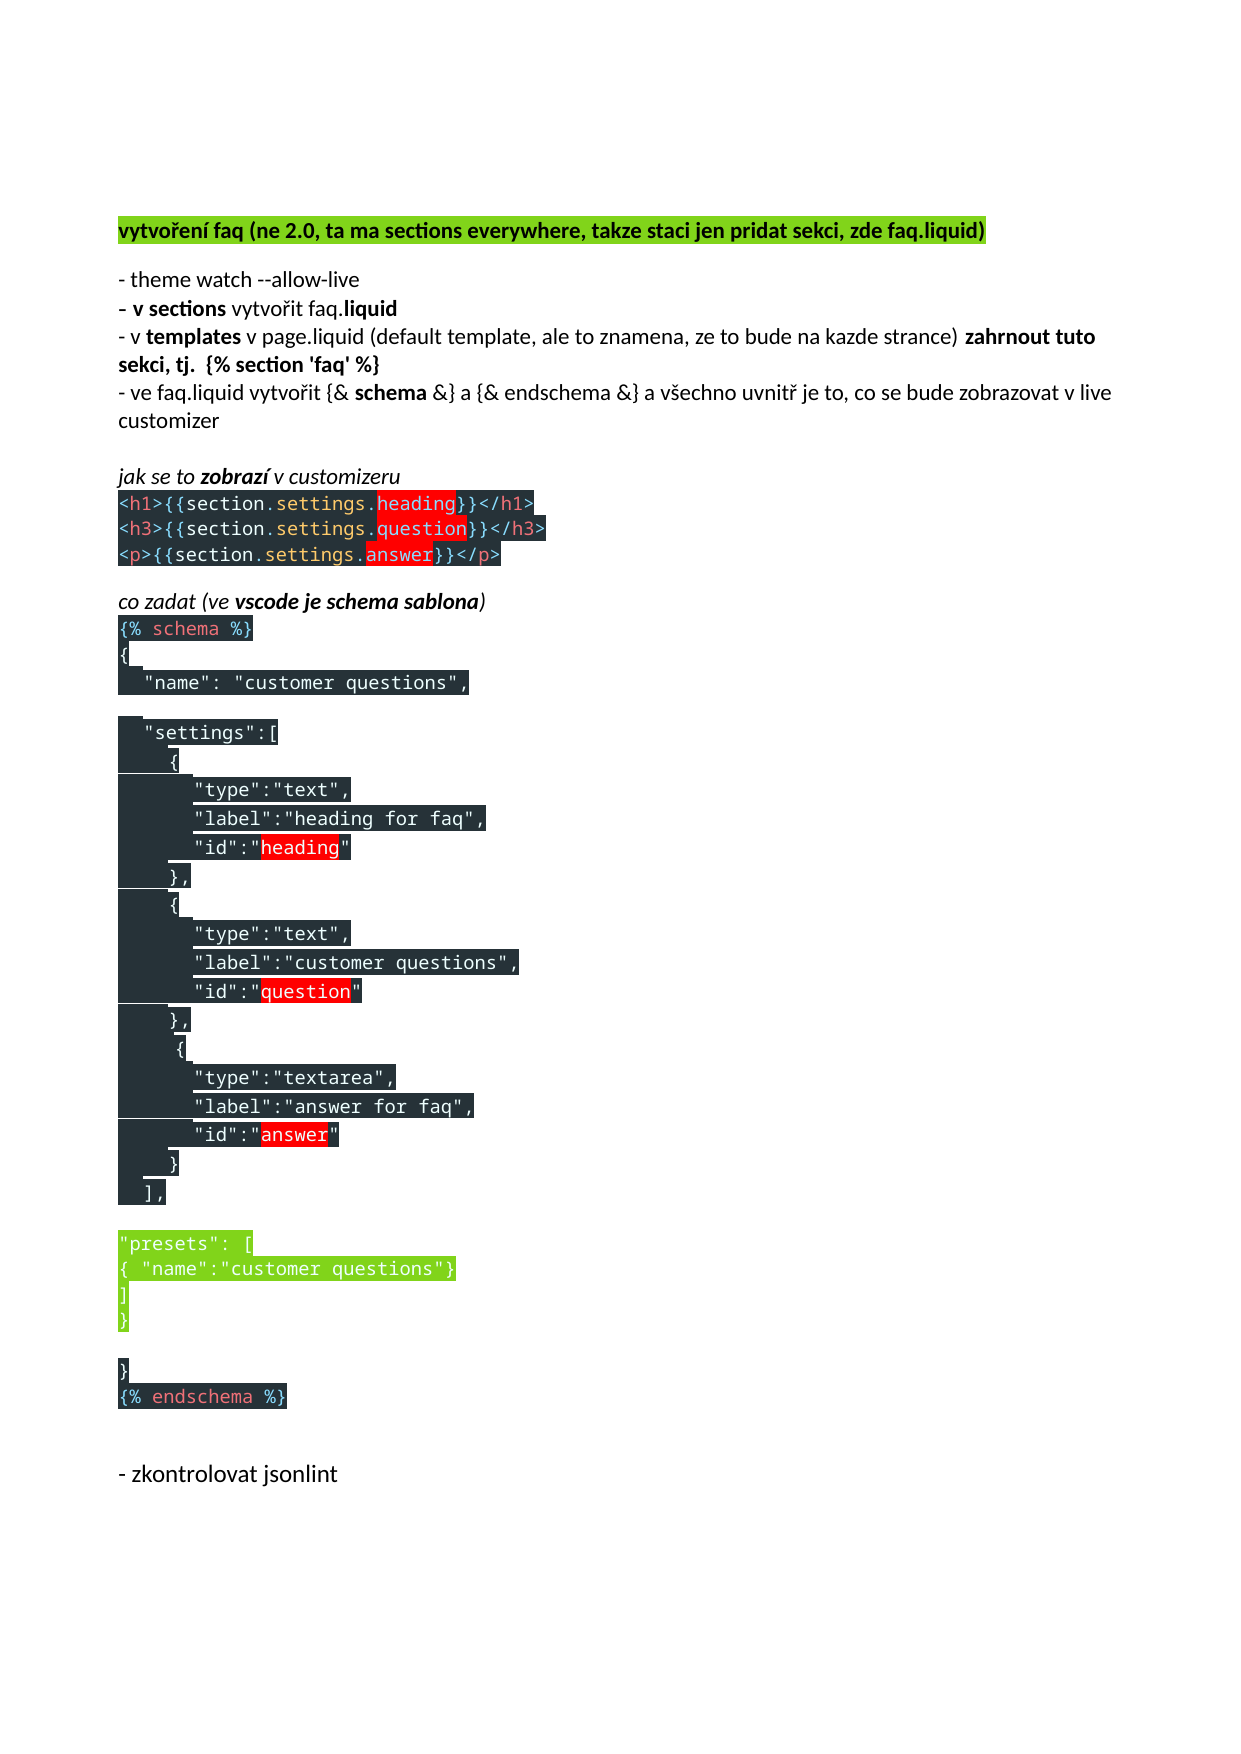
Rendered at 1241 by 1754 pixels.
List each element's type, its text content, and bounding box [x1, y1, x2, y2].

text "id":"answer" [118, 1118, 1122, 1147]
text { [118, 745, 1122, 773]
text "presets": [ [118, 1230, 1122, 1256]
text } [118, 1307, 1122, 1332]
text "type":"textarea", [118, 1061, 1122, 1090]
text "type":"text", [118, 773, 1122, 802]
text "settings":[ [118, 716, 1122, 745]
text ] [118, 1281, 1122, 1307]
text { [118, 888, 1122, 917]
text - theme watch --allow-live - v sections vytvořit faq.liquid - v templates v page.liquid (default template, ale to znamena, ze to bude na kazde strance) zahrnout tuto sekci, tj. {% section 'faq' %} - ve faq.liquid vytvořit {& schema &} a {& endschema &} a všechno uvnitř je to, co se bude zobrazovat v live customizer jak se to zobrazí v customizeru <h1>{{section.settings.heading}}</h1> <h3>{{section.settings.question}}</h3> <p>{{section.settings.answer}}</p> [118, 265, 1122, 566]
text } [118, 1147, 1122, 1176]
text vytvoření faq (ne 2.0, ta ma sections everywhere, takze staci jen pridat sekci, zde faq.liquid) [118, 216, 1122, 244]
text }, [118, 860, 1122, 888]
text } [118, 1358, 1122, 1383]
text {% endschema %} [118, 1383, 1122, 1409]
text - zkontrolovat jsonlint [118, 1458, 1122, 1489]
text "label":"customer questions", [118, 946, 1122, 975]
text "type":"text", [118, 917, 1122, 946]
text { "name":"customer questions"} [118, 1256, 1122, 1281]
text ], [118, 1176, 1122, 1205]
text co zadat (ve vscode je schema sablona) {% schema %} { "name": "customer questions", [118, 587, 1122, 695]
text }, [118, 1003, 1122, 1032]
text "id":"heading" [118, 831, 1122, 860]
text "id":"question" [118, 975, 1122, 1003]
text { [118, 1032, 1122, 1061]
text "label":"answer for faq", [118, 1090, 1122, 1118]
text "label":"heading for faq", [118, 802, 1122, 831]
